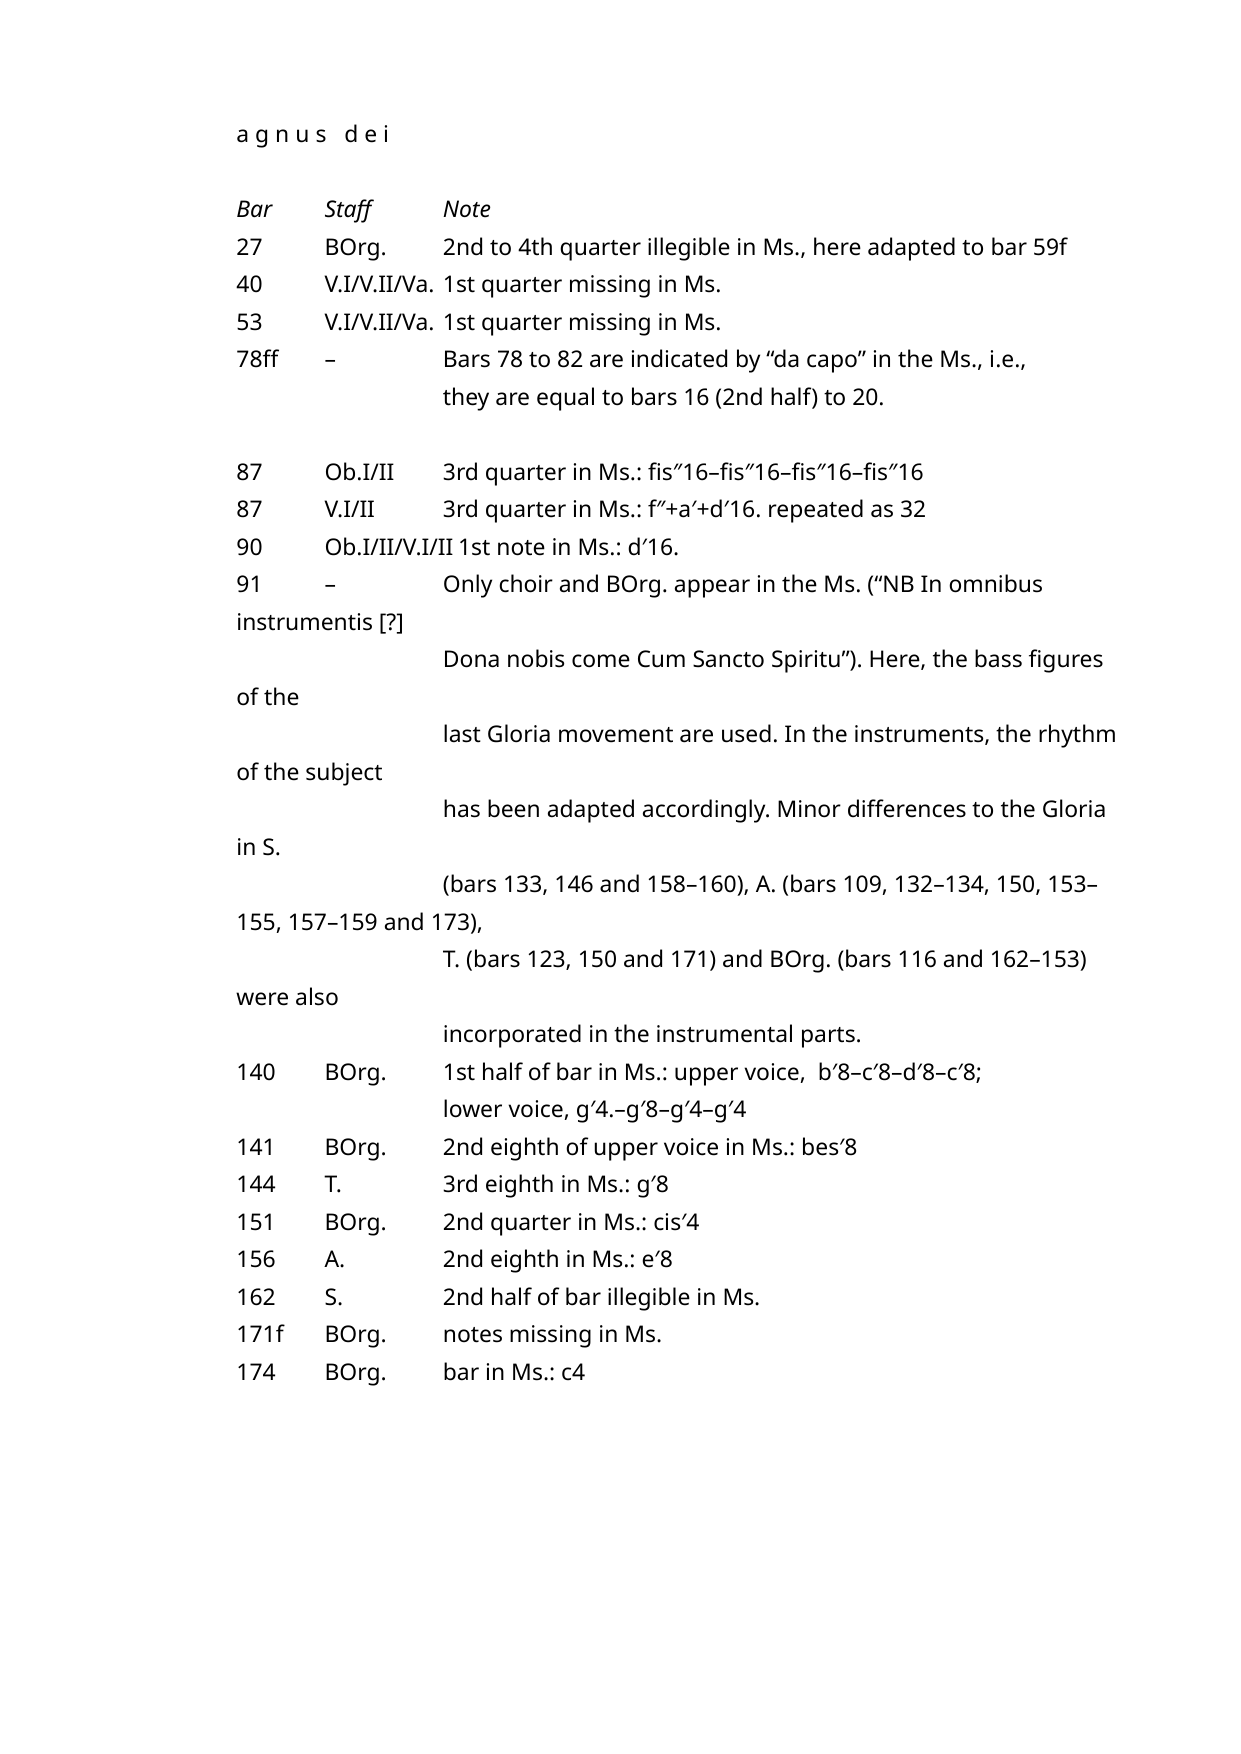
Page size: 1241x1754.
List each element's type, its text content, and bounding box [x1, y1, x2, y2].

text 78ff – Bars 78 to 82 are indicated by “da capo” in the Ms., i.e., they are equal to bars 16 (2nd half) to 20. 87 Ob.I/II 3rd quarter in Ms.: fis″16–fis″16–fis″16–fis″16 87 V.I/II 3rd quarter in Ms.: f″+a′+d′16. repeated as 32 90 Ob.I/II/V.I/II 1st note in Ms.: d′16. 91 – Only choir and BOrg. appear in the Ms. (“NB In omnibus instrumentis [?] Dona nobis come Cum Sancto Spiritu”). Here, the bass figures of the last Gloria movement are used. In the instruments, the rhythm of the subject has been adapted accordingly. Minor differences to the Gloria in S. (bars 133, 146 and 158–160), A. (bars 109, 132–134, 150, 153–155, 157–159 and 173), T. (bars 123, 150 and 171) and BOrg. (bars 116 and 162–153) were also incorporated in the instrumental parts. 140 BOrg. 1st half of bar in Ms.: upper voice, b′8–c′8–d′8–c′8; lower voice, g′4.–g′8–g′4–g′4 141 BOrg. 2nd eighth of upper voice in Ms.: bes′8 144 T. 3rd eighth in Ms.: g′8 151 BOrg. 2nd quarter in Ms.: cis′4 156 A. 2nd eighth in Ms.: e′8 162 S. 2nd half of bar illegible in Ms. 171f BOrg. notes missing in Ms. 174 BOrg. bar in Ms.: c4 [236, 343, 1122, 1424]
text a g n u s d e i [236, 118, 1122, 149]
text Bar Staff Note 27 BOrg. 2nd to 4th quarter illegible in Ms., here adapted to bar 59f 40 V.I/V.II/Va. 1st quarter missing in Ms. 53 V.I/V.II/Va. 1st quarter missing in Ms. [236, 193, 1122, 337]
